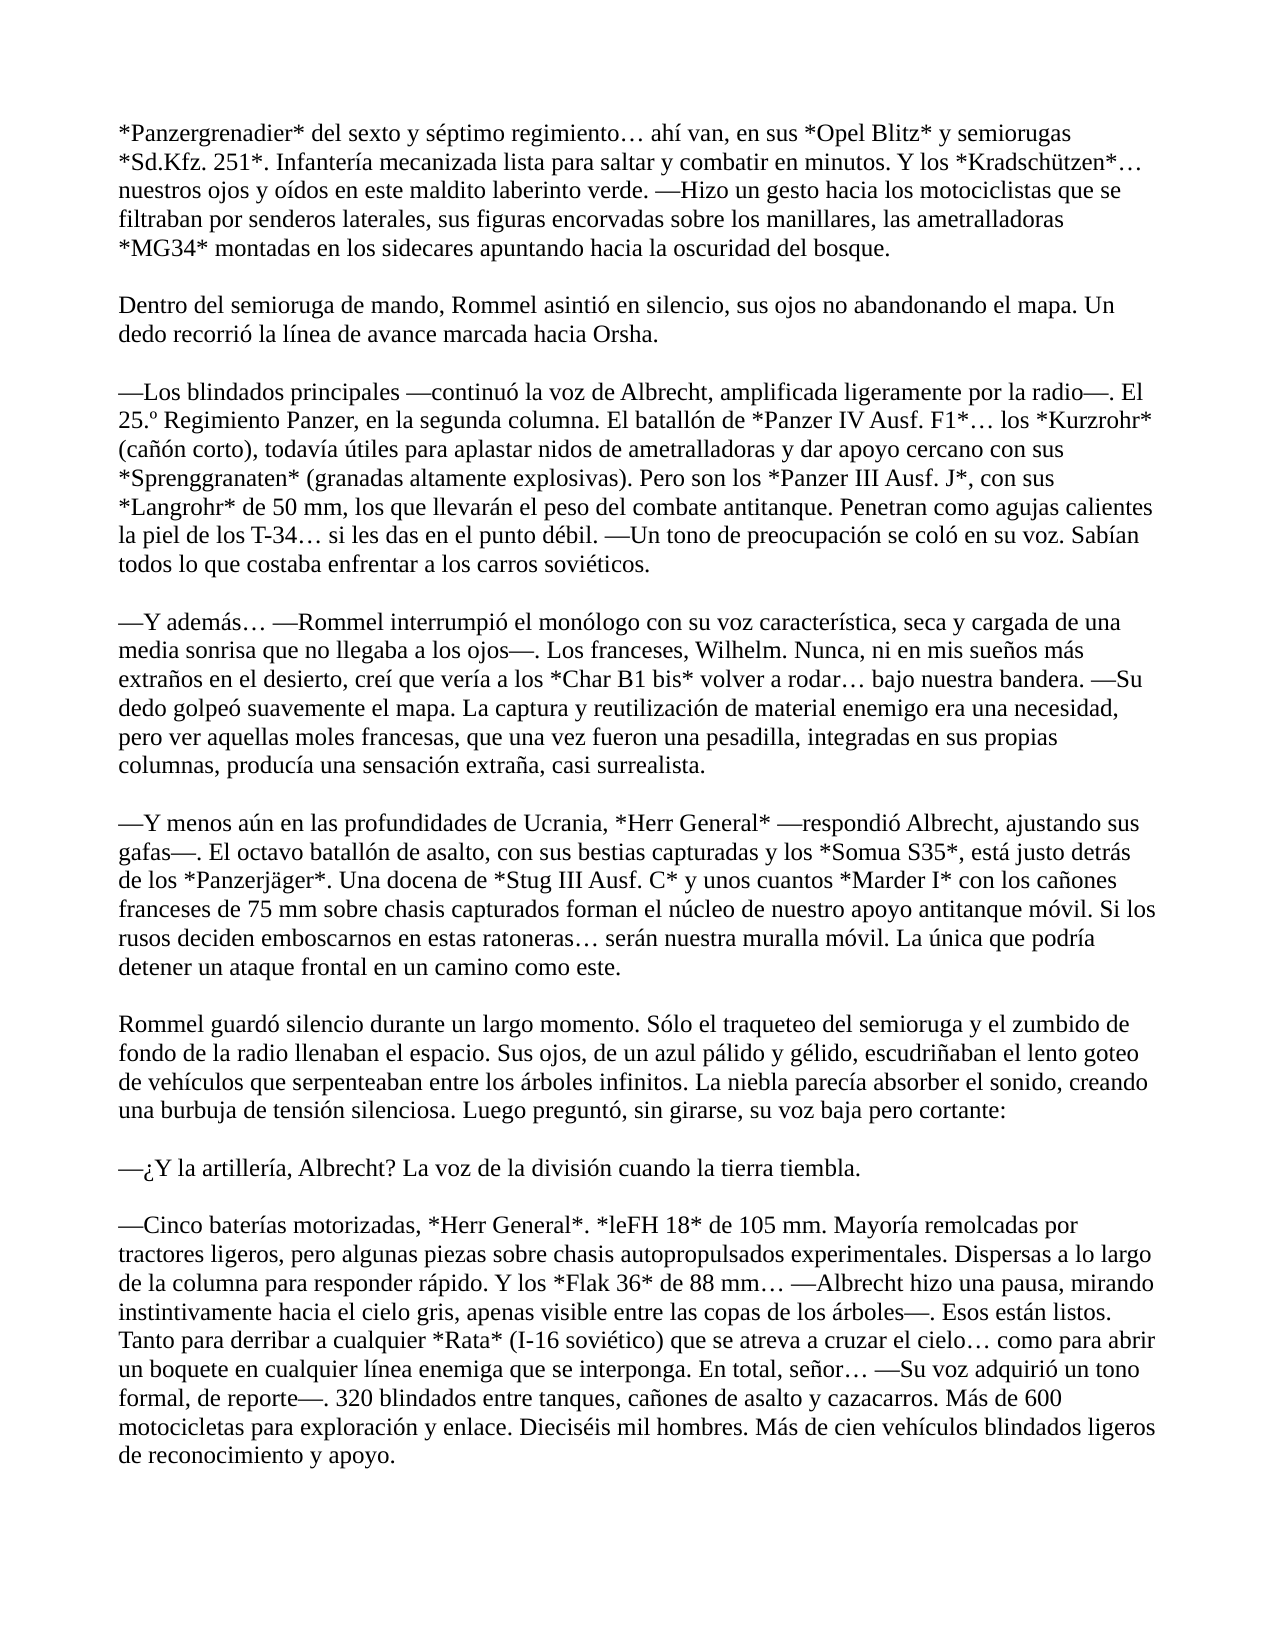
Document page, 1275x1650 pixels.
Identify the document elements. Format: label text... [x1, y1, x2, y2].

text *Panzergrenadier* del sexto y séptimo regimiento… ahí van, en sus *Opel Blitz* y semiorugas *Sd.Kfz. 251*. Infantería mecanizada lista para saltar y combatir en minutos. Y los *Kradschützen*… nuestros ojos y oídos en este maldito laberinto verde. —Hizo un gesto hacia los motociclistas que se filtraban por senderos laterales, sus figuras encorvadas sobre los manillares, las ametralladoras *MG34* montadas en los sidecares apuntando hacia la oscuridad del bosque. [118, 118, 1157, 262]
text —¿Y la artillería, Albrecht? La voz de la división cuando la tierra tiembla. [118, 1153, 1157, 1182]
text —Y menos aún en las profundidades de Ucrania, *Herr General* —respondió Albrecht, ajustando sus gafas—. El octavo batallón de asalto, con sus bestias capturadas y los *Somua S35*, está justo detrás de los *Panzerjäger*. Una docena de *Stug III Ausf. C* y unos cuantos *Marder I* con los cañones franceses de 75 mm sobre chasis capturados forman el núcleo de nuestro apoyo antitanque móvil. Si los rusos deciden emboscarnos en estas ratoneras… serán nuestra muralla móvil. La única que podría detener un ataque frontal en un camino como este. [118, 808, 1157, 981]
text Dentro del semioruga de mando, Rommel asintió en silencio, sus ojos no abandonando el mapa. Un dedo recorrió la línea de avance marcada hacia Orsha. [118, 291, 1157, 348]
text —Cinco baterías motorizadas, *Herr General*. *leFH 18* de 105 mm. Mayoría remolcadas por tractores ligeros, pero algunas piezas sobre chasis autopropulsados experimentales. Dispersas a lo largo de la columna para responder rápido. Y los *Flak 36* de 88 mm… —Albrecht hizo una pausa, mirando instintivamente hacia el cielo gris, apenas visible entre las copas de los árboles—. Esos están listos. Tanto para derribar a cualquier *Rata* (I-16 soviético) que se atreva a cruzar el cielo… como para abrir un boquete en cualquier línea enemiga que se interponga. En total, señor… —Su voz adquirió un tono formal, de reporte—. 320 blindados entre tanques, cañones de asalto y cazacarros. Más de 600 motocicletas para exploración y enlace. Dieciséis mil hombres. Más de cien vehículos blindados ligeros de reconocimiento y apoyo. [118, 1211, 1157, 1469]
text —Los blindados principales —continuó la voz de Albrecht, amplificada ligeramente por la radio—. El 25.º Regimiento Panzer, en la segunda columna. El batallón de *Panzer IV Ausf. F1*… los *Kurzrohr* (cañón corto), todavía útiles para aplastar nidos de ametralladoras y dar apoyo cercano con sus *Sprenggranaten* (granadas altamente explosivas). Pero son los *Panzer III Ausf. J*, con sus *Langrohr* de 50 mm, los que llevarán el peso del combate antitanque. Penetran como agujas calientes la piel de los T-34… si les das en el punto débil. —Un tono de preocupación se coló en su voz. Sabían todos lo que costaba enfrentar a los carros soviéticos. [118, 377, 1157, 578]
text —Y además… —Rommel interrumpió el monólogo con su voz característica, seca y cargada de una media sonrisa que no llegaba a los ojos—. Los franceses, Wilhelm. Nunca, ni en mis sueños más extraños en el desierto, creí que vería a los *Char B1 bis* volver a rodar… bajo nuestra bandera. —Su dedo golpeó suavemente el mapa. La captura y reutilización de material enemigo era una necesidad, pero ver aquellas moles francesas, que una vez fueron una pesadilla, integradas en sus propias columnas, producía una sensación extraña, casi surrealista. [118, 607, 1157, 779]
text Rommel guardó silencio durante un largo momento. Sólo el traqueteo del semioruga y el zumbido de fondo de la radio llenaban el espacio. Sus ojos, de un azul pálido y gélido, escudriñaban el lento goteo de vehículos que serpenteaban entre los árboles infinitos. La niebla parecía absorber el sonido, creando una burbuja de tensión silenciosa. Luego preguntó, sin girarse, su voz baja pero cortante: [118, 1009, 1157, 1124]
